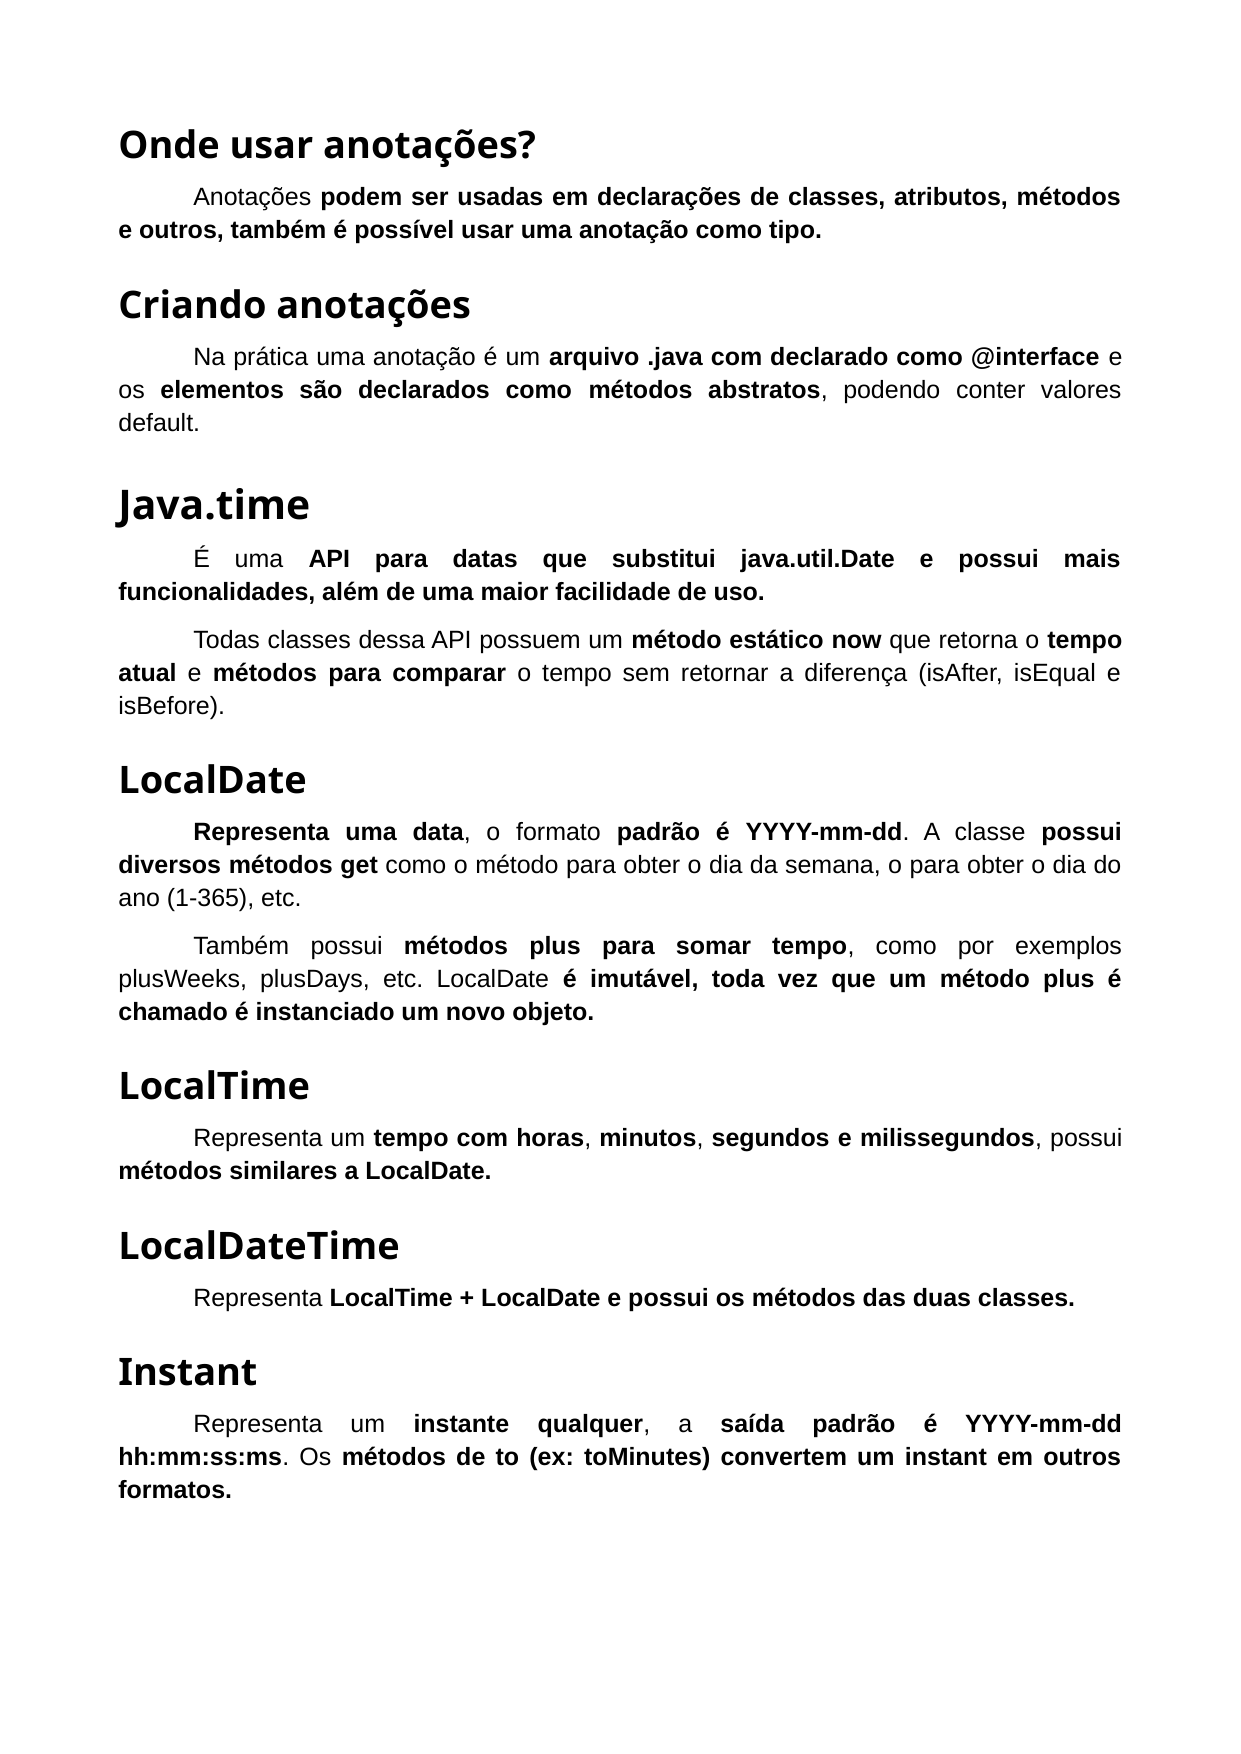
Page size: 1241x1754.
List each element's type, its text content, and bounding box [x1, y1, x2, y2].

subtitle LocalDate [118, 753, 1122, 805]
subtitle LocalTime [118, 1059, 1122, 1111]
text Na prática uma anotação é um arquivo .java com declarado como @interface e os elementos são declarados como métodos abstratos, podendo conter valores default. [118, 342, 1122, 436]
subtitle Java.time [118, 476, 1122, 532]
text Representa uma data, o formato padrão é YYYY-mm-dd. A classe possui diversos métodos get como o método para obter o dia da semana, o para obter o dia do ano (1-365), etc. [118, 817, 1122, 912]
subtitle Criando anotações [118, 277, 1122, 329]
text Todas classes dessa API possuem um método estático now que retorna o tempo atual e métodos para comparar o tempo sem retornar a diferença (isAfter, isEqual e isBefore). [118, 625, 1122, 720]
subtitle LocalDateTime [118, 1218, 1122, 1270]
subtitle Instant [118, 1345, 1122, 1397]
text Também possui métodos plus para somar tempo, como por exemplos plusWeeks, plusDays, etc. LocalDate é imutável, toda vez que um método plus é chamado é instanciado um novo objeto. [118, 931, 1122, 1026]
subtitle Onde usar anotações? [118, 118, 1122, 170]
text Anotações podem ser usadas em declarações de classes, atributos, métodos e outros, também é possível usar uma anotação como tipo. [118, 182, 1122, 244]
text É uma API para datas que substitui java.util.Date e possui mais funcionalidades, além de uma maior facilidade de uso. [118, 544, 1122, 606]
text Representa um instante qualquer, a saída padrão é YYYY-mm-dd hh:mm:ss:ms. Os métodos de to (ex: toMinutes) convertem um instant em outros formatos. [118, 1409, 1122, 1504]
text Representa um tempo com horas, minutos, segundos e milissegundos, possui métodos similares a LocalDate. [118, 1123, 1122, 1185]
text Representa LocalTime + LocalDate e possui os métodos das duas classes. [118, 1283, 1122, 1311]
